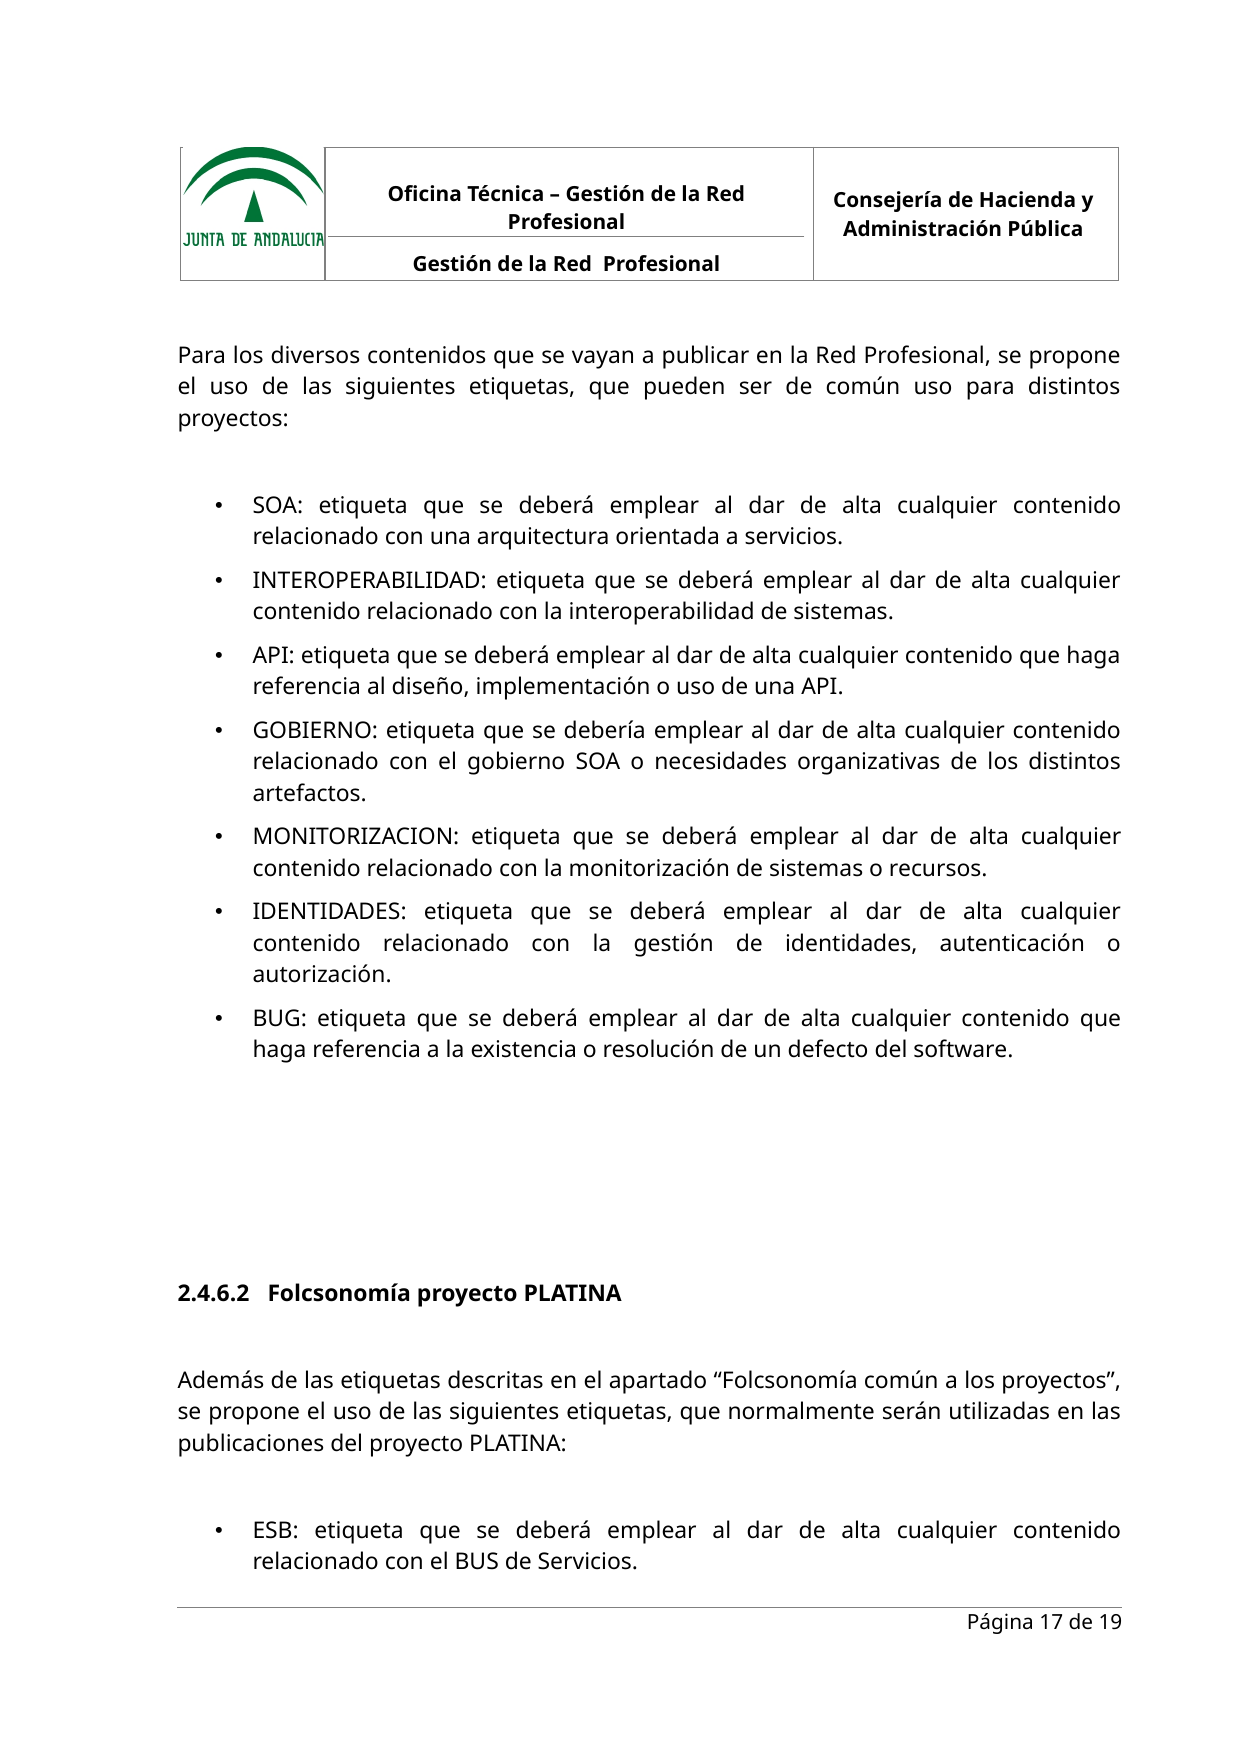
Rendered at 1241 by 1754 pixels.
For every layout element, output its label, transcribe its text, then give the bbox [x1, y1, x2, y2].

text Para los diversos contenidos que se vayan a publicar en la Red Profesional, se propone el uso de las siguientes etiquetas, que pueden ser de común uso para distintos proyectos: [177, 339, 1122, 433]
text Además de las etiquetas descritas en el apartado “Folcsonomía común a los proyectos”, se propone el uso de las siguientes etiquetas, que normalmente serán utilizadas en las publicaciones del proyecto PLATINA: [177, 1364, 1122, 1458]
list MONITORIZACION: etiqueta que se deberá emplear al dar de alta cualquier contenido relacionado con la monitorización de sistemas o recursos. [215, 820, 1122, 883]
list INTEROPERABILIDAD: etiqueta que se deberá emplear al dar de alta cualquier contenido relacionado con la interoperabilidad de sistemas. [215, 564, 1122, 626]
list SOA: etiqueta que se deberá emplear al dar de alta cualquier contenido relacionado con una arquitectura orientada a servicios. [215, 489, 1122, 551]
list ESB: etiqueta que se deberá emplear al dar de alta cualquier contenido relacionado con el BUS de Servicios. [215, 1514, 1122, 1576]
picture [183, 147, 324, 246]
list API: etiqueta que se deberá emplear al dar de alta cualquier contenido que haga referencia al diseño, implementación o uso de una API. [215, 639, 1122, 701]
list IDENTIDADES: etiqueta que se deberá emplear al dar de alta cualquier contenido relacionado con la gestión de identidades, autenticación o autorización. [215, 895, 1122, 989]
list GOBIERNO: etiqueta que se debería emplear al dar de alta cualquier contenido relacionado con el gobierno SOA o necesidades organizativas de los distintos artefactos. [215, 714, 1122, 808]
list BUG: etiqueta que se deberá emplear al dar de alta cualquier contenido que haga referencia a la existencia o resolución de un defecto del software. [215, 1001, 1122, 1064]
subtitle Folcsonomía proyecto PLATINA [177, 1276, 1122, 1308]
